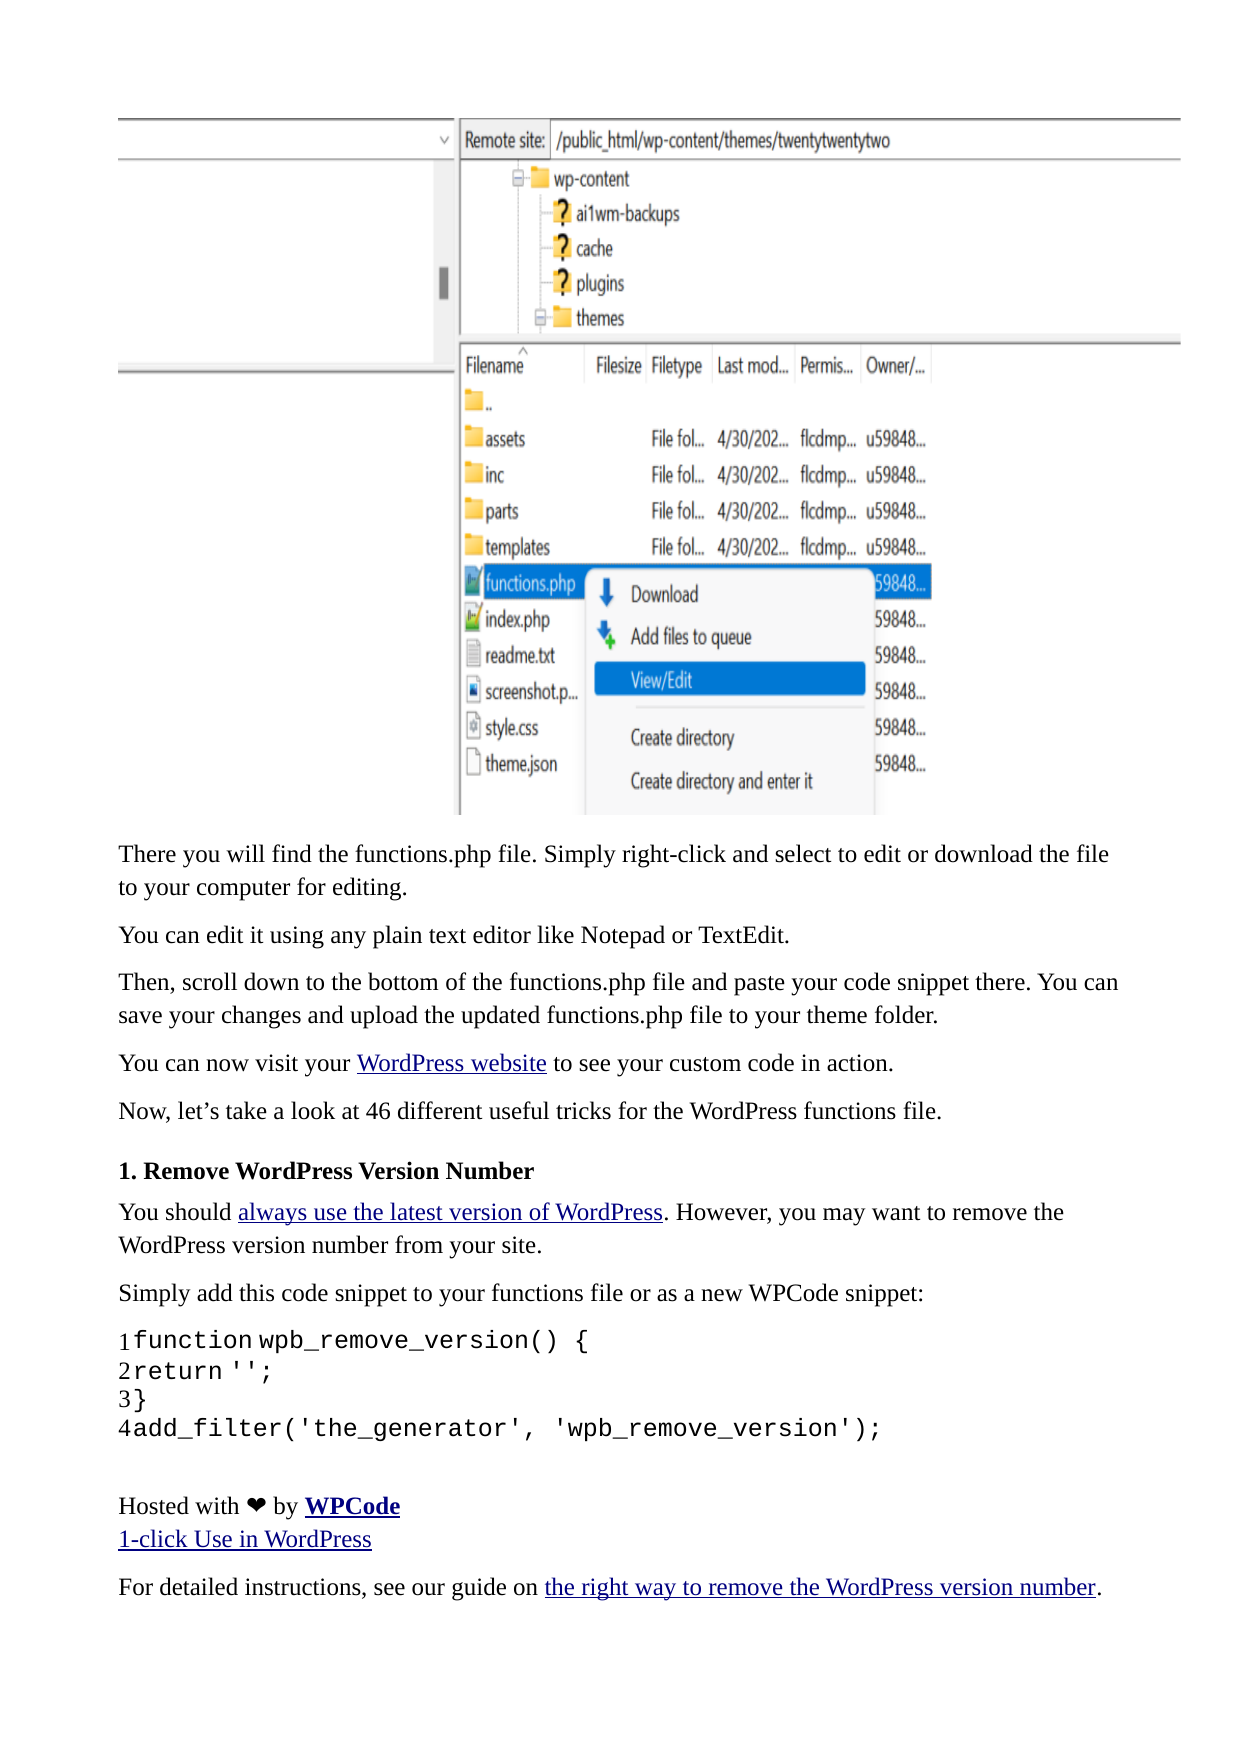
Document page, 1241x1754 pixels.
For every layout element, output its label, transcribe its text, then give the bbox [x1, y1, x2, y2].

text Then, scroll down to the bottom of the functions.php file and paste your code snippet there. You can save your changes and upload the updated functions.php file to your theme folder. [118, 967, 1122, 1029]
text You can now visit your WordPress website to see your custom code in action. [118, 1048, 1122, 1077]
subtitle 1. Remove WordPress Version Number [118, 1156, 1122, 1184]
table_header 1 2 3 4 [118, 1325, 133, 1444]
text Simply add this code snippet to your functions file or as a new WPCode snippet: [118, 1278, 1122, 1306]
table_header function wpb_remove_version() { return ''; } add_filter('the_generator', 'wpb_remove_version'); [133, 1325, 885, 1444]
text You should always use the latest version of WordPress. However, you may want to remove the WordPress version number from your site. [118, 1197, 1122, 1259]
picture [118, 118, 1181, 815]
text Hosted with ❤️ by WPCode [118, 1491, 1122, 1520]
text 1-click Use in WordPress [118, 1524, 1122, 1553]
text You can edit it using any plain text editor like Notepad or TextEdit. [118, 920, 1122, 949]
text Now, let’s take a look at 46 different useful tricks for the WordPress functions file. [118, 1096, 1122, 1124]
text There you will find the functions.php file. Simply right-click and select to edit or download the file to your computer for editing. [118, 839, 1122, 901]
text For detailed instructions, see our guide on the right way to remove the WordPress version number. [118, 1572, 1122, 1601]
